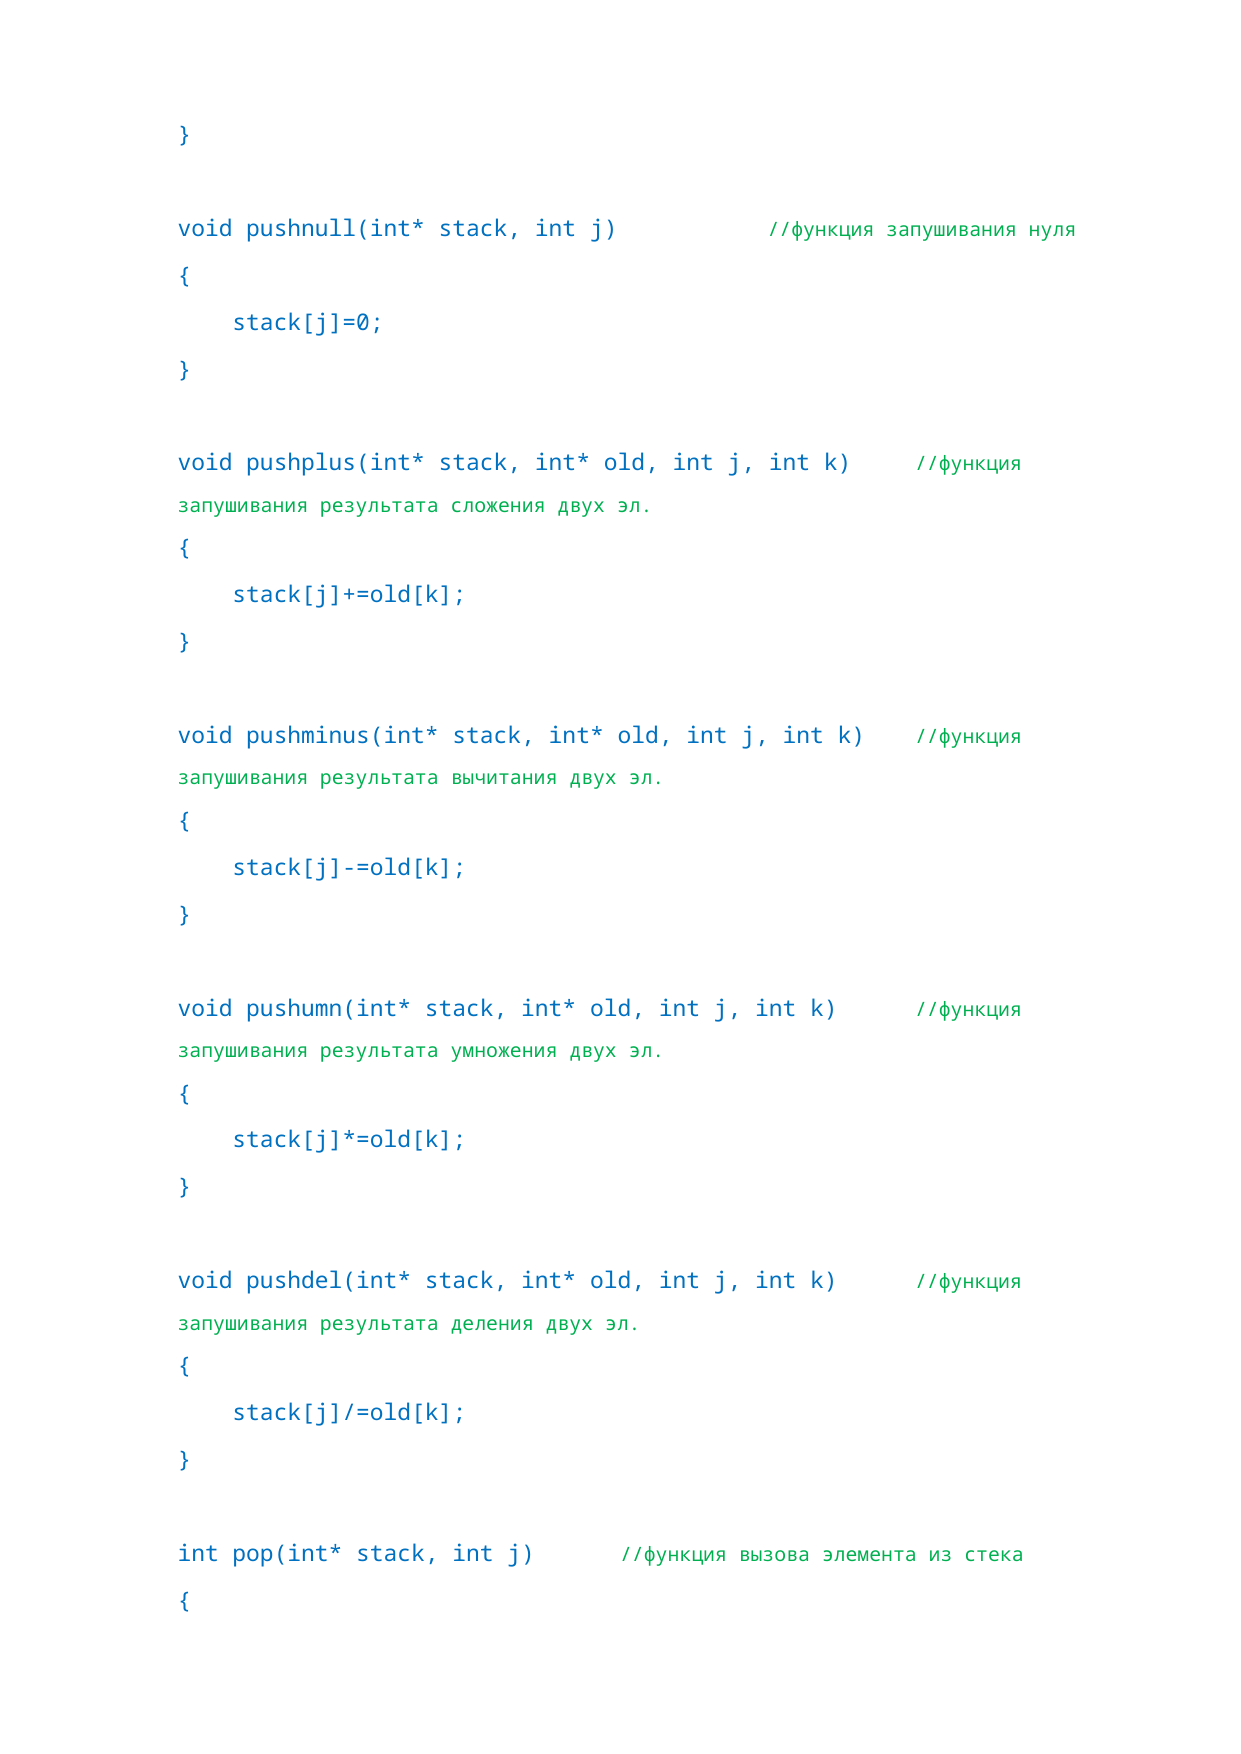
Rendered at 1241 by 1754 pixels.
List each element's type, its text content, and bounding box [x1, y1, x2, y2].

text int pop(int* stack, int j) //функция вызова элемента из стека [177, 1537, 1152, 1568]
text { [177, 1349, 1152, 1380]
text stack[j]=0; [177, 306, 1152, 337]
text } [177, 625, 1152, 656]
text void pushumn(int* stack, int* old, int j, int k) //функция запушивания результата умножения двух эл. [177, 991, 1152, 1063]
text void pushnull(int* stack, int j) //функция запушивания нуля [177, 212, 1152, 243]
text stack[j]-=old[k]; [177, 851, 1152, 882]
text } [177, 1170, 1152, 1202]
text stack[j]+=old[k]; [177, 578, 1152, 609]
text } [177, 898, 1152, 929]
text } [177, 352, 1152, 384]
text { [177, 804, 1152, 835]
text { [177, 1077, 1152, 1108]
text { [177, 259, 1152, 290]
text { [177, 1583, 1152, 1615]
text void pushminus(int* stack, int* old, int j, int k) //функция запушивания результата вычитания двух эл. [177, 719, 1152, 791]
text stack[j]*=old[k]; [177, 1123, 1152, 1155]
text void pushdel(int* stack, int* old, int j, int k) //функция запушивания результата деления двух эл. [177, 1264, 1152, 1336]
text } [177, 1443, 1152, 1474]
text stack[j]/=old[k]; [177, 1396, 1152, 1427]
text void pushplus(int* stack, int* old, int j, int k) //функция запушивания результата сложения двух эл. [177, 446, 1152, 518]
text { [177, 531, 1152, 563]
text } [177, 118, 1152, 149]
